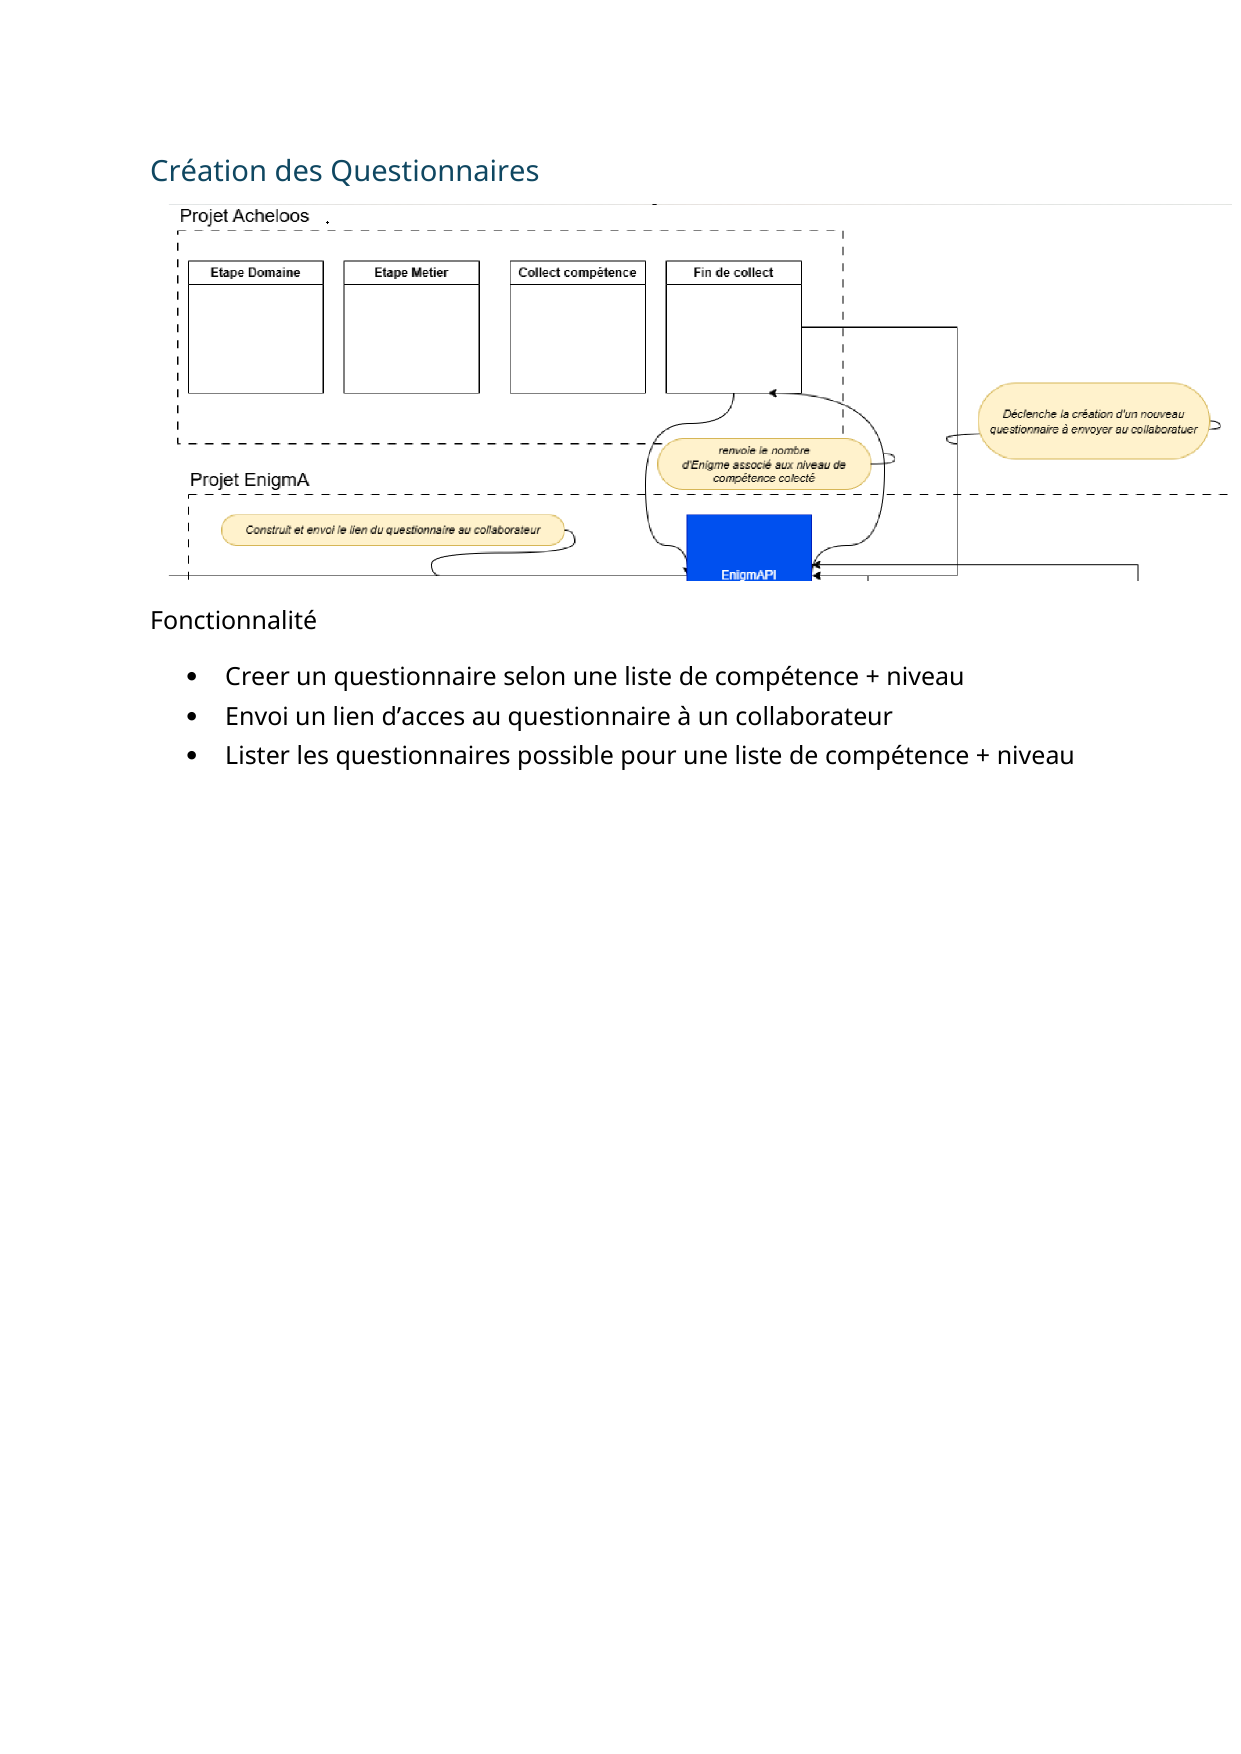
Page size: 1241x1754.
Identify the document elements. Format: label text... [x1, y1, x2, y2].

list Lister les questionnaires possible pour une liste de compétence + niveau [187, 738, 1090, 772]
list Creer un questionnaire selon une liste de compétence + niveau [187, 659, 1090, 693]
text Fonctionnalité [150, 603, 1090, 637]
list Envoi un lien d’acces au questionnaire à un collaborateur [187, 698, 1090, 732]
picture [168, 204, 1232, 581]
subtitle Création des Questionnaires [150, 150, 1090, 190]
